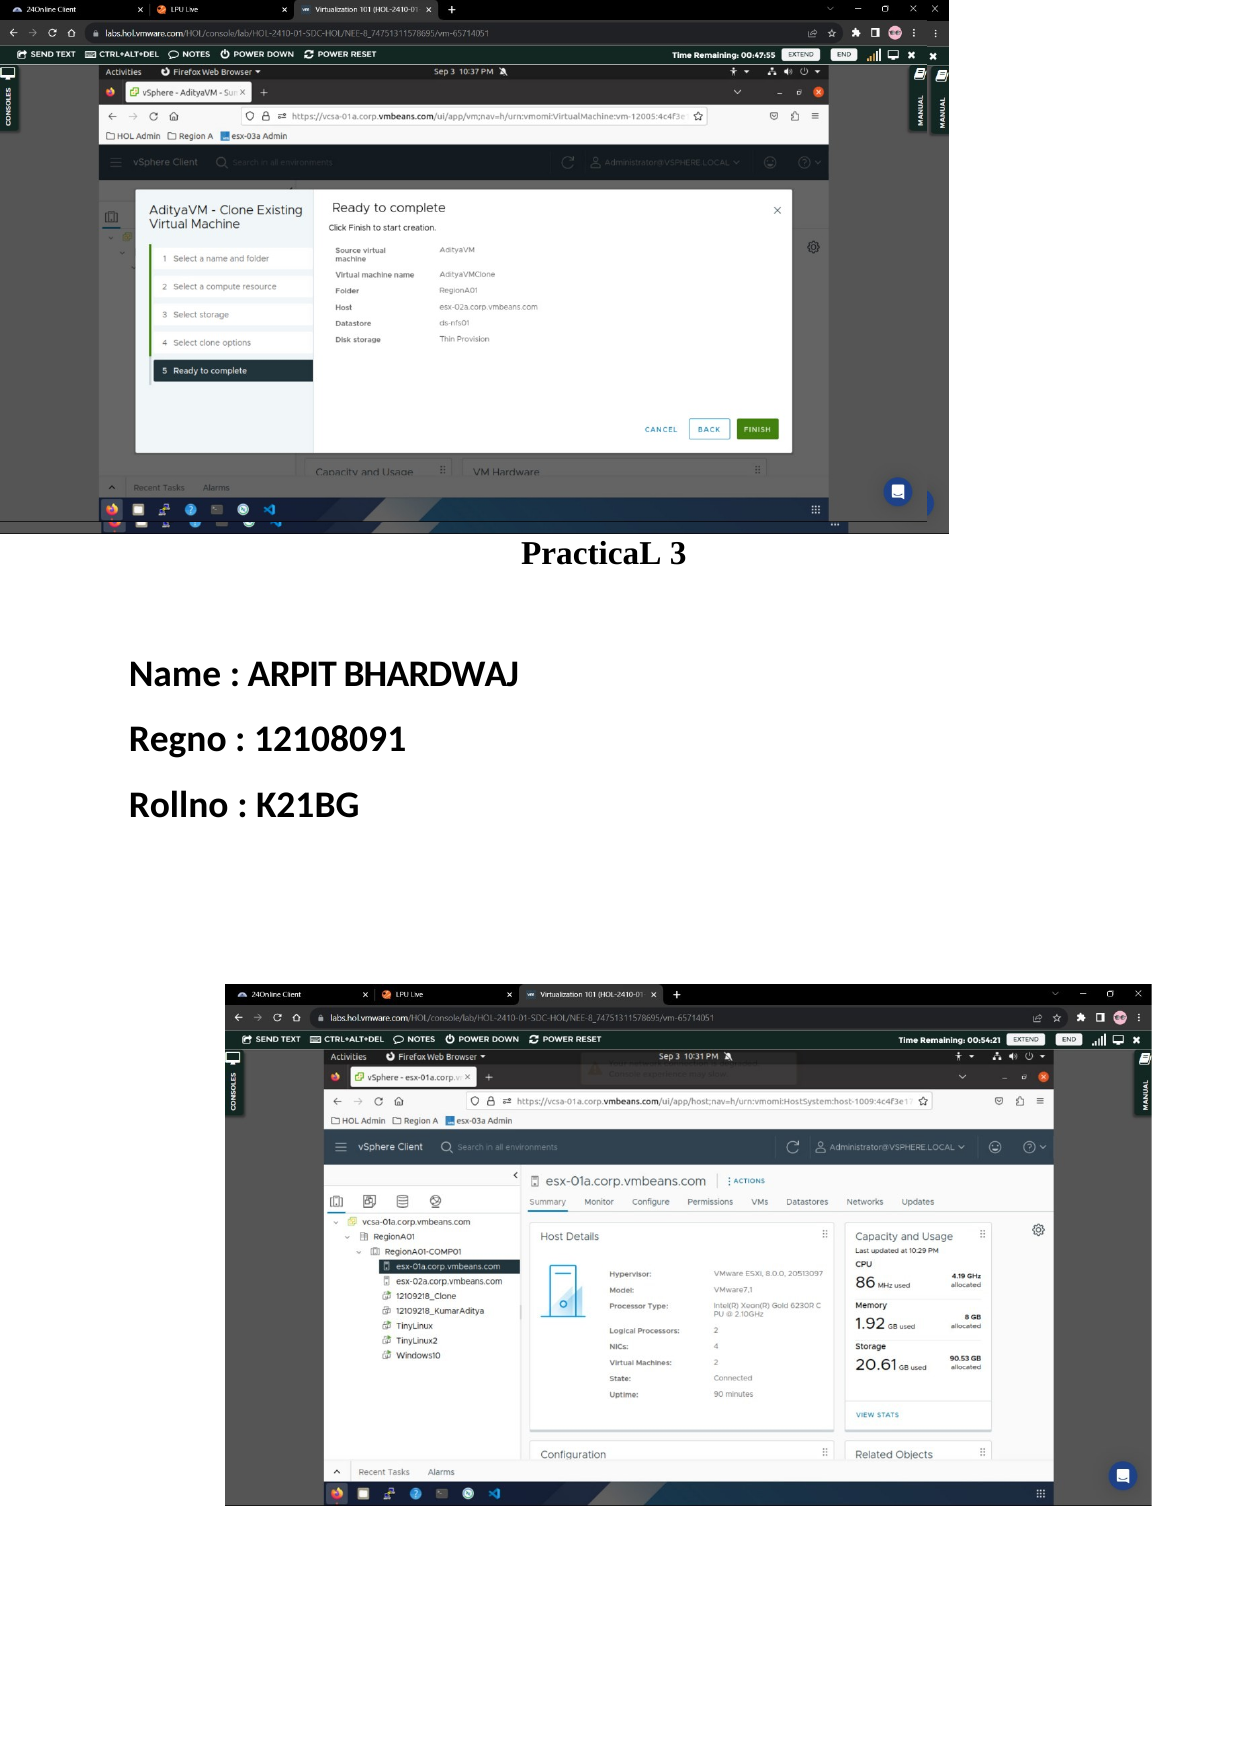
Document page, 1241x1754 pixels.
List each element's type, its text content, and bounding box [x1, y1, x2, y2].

text PracticaL 3 [521, 124, 1122, 572]
title Name : ARPIT BHARDWAJ [128, 650, 522, 696]
picture [225, 984, 1152, 1506]
title Rollno : K21BG [128, 781, 1122, 827]
title Regno : 12108091 [128, 715, 522, 761]
picture [0, 0, 949, 534]
